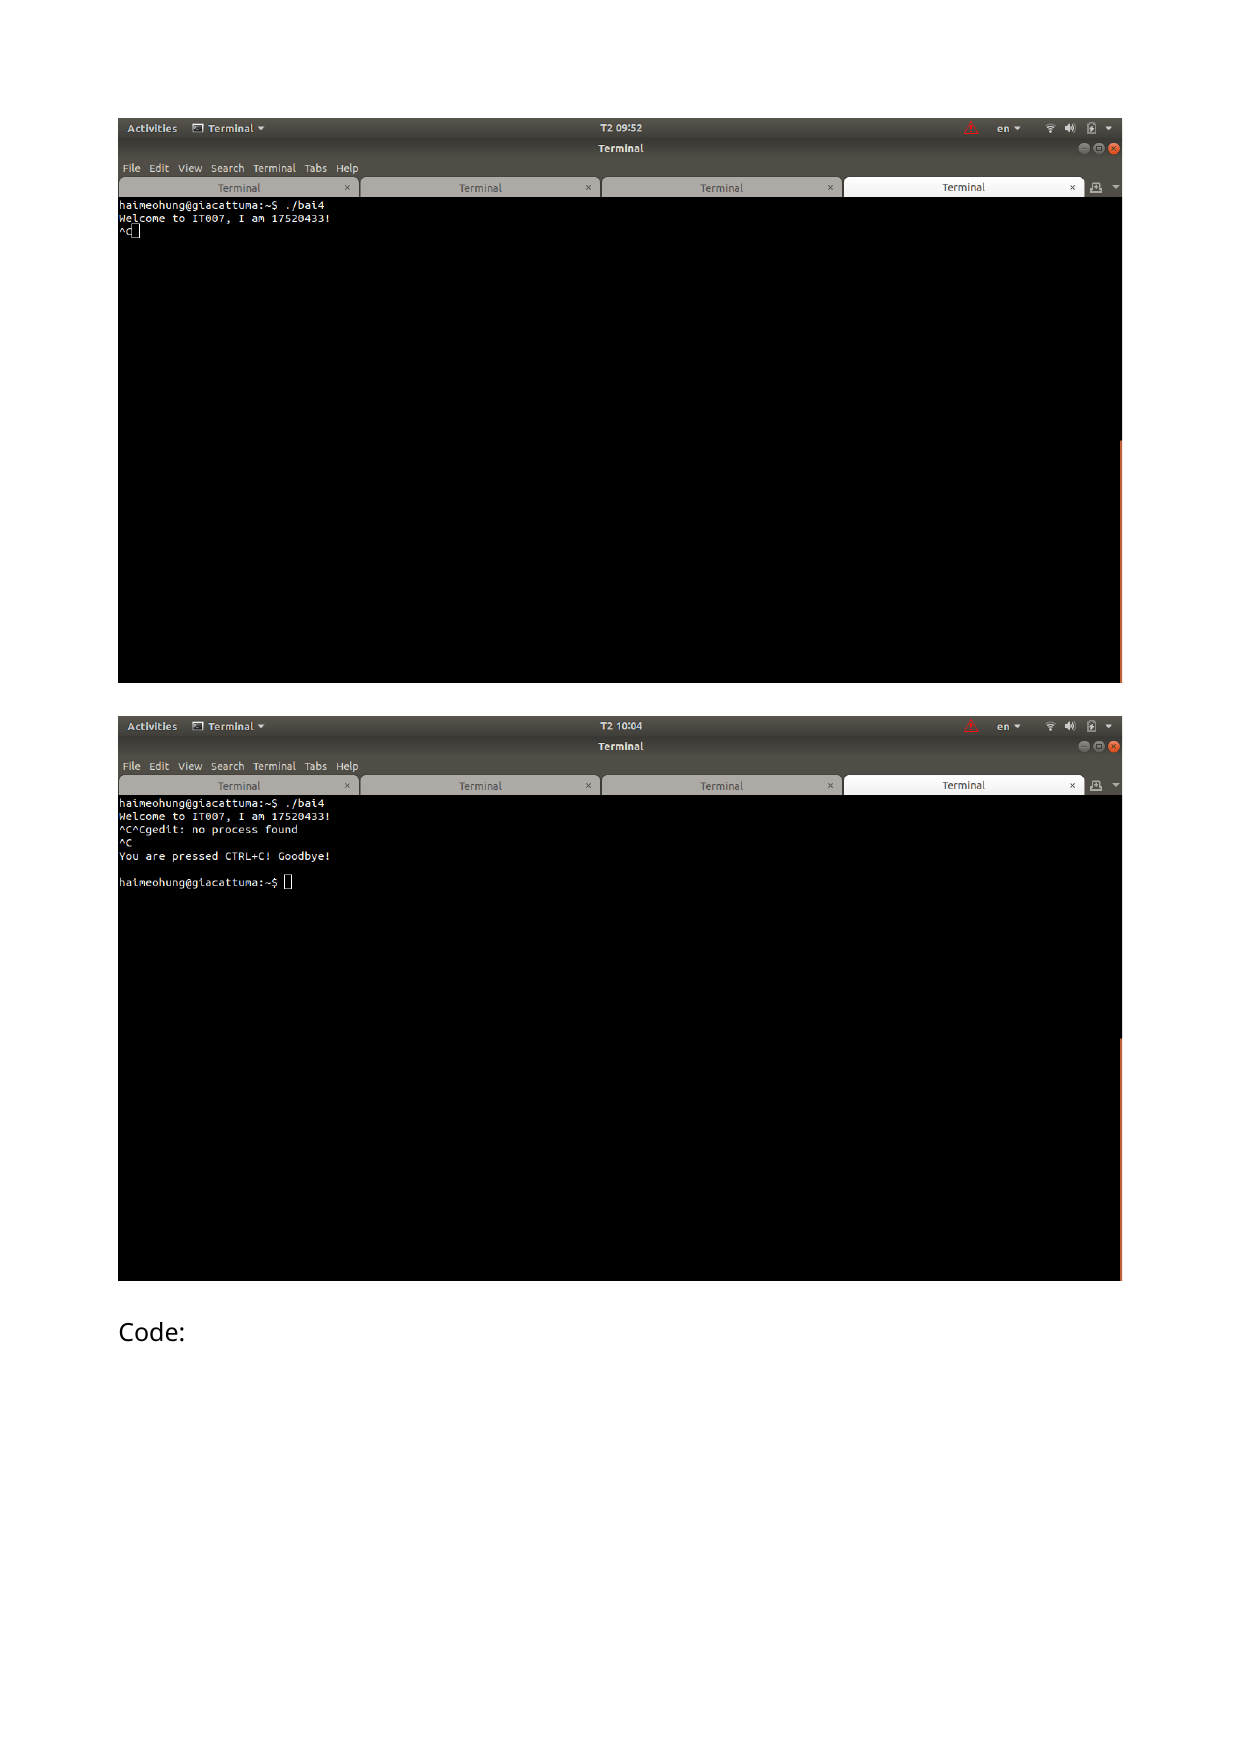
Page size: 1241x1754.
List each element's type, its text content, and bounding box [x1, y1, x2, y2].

picture [118, 118, 1123, 683]
text Code: [118, 1315, 1122, 1349]
picture [118, 716, 1123, 1281]
